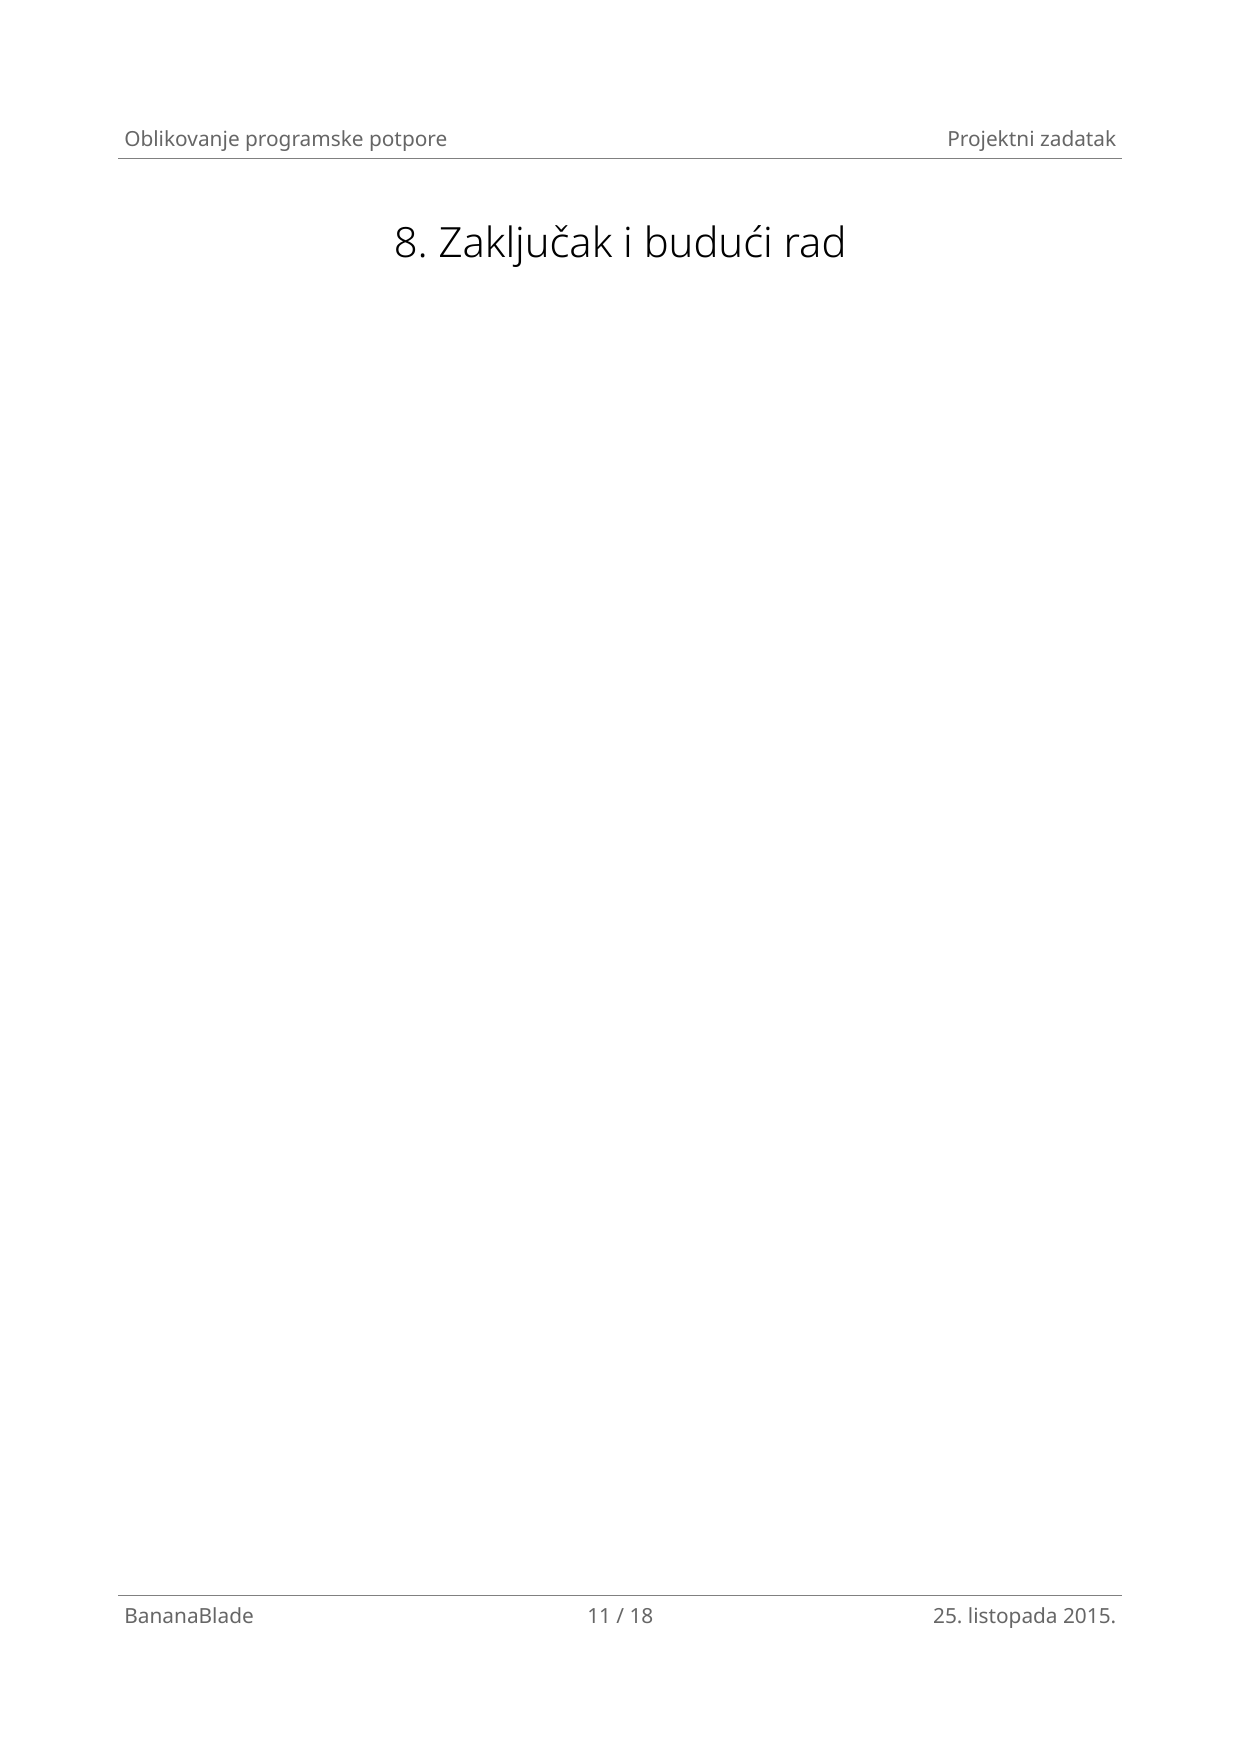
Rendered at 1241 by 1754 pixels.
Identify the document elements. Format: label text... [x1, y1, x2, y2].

subtitle 8. Zaključak i budući rad [118, 213, 1122, 270]
